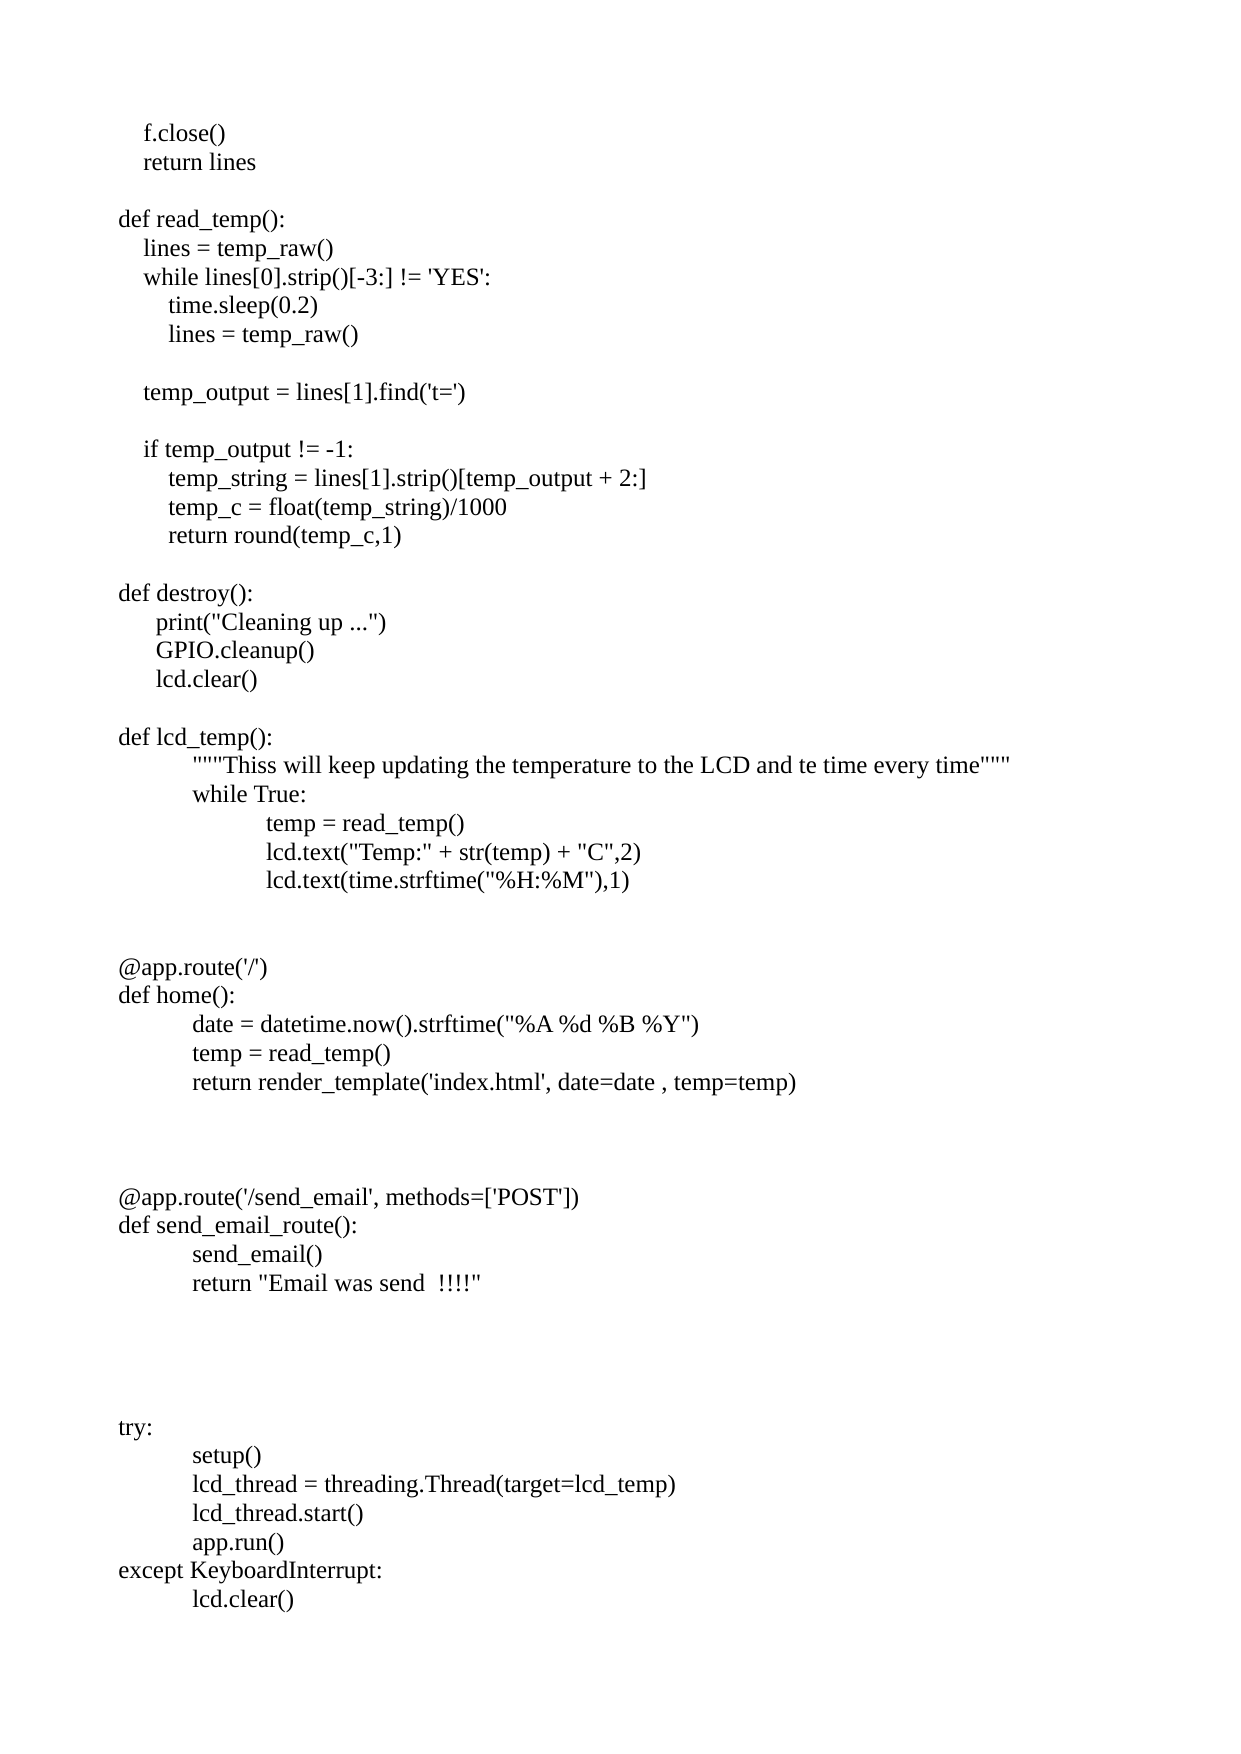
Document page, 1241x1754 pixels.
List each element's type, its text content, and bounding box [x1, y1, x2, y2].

text while True: [118, 779, 1122, 808]
text def destroy(): [118, 578, 1122, 607]
text def read_temp(): [118, 204, 1122, 233]
text lcd.text("Temp:" + str(temp) + "C",2) [118, 837, 1122, 866]
text f.close() [118, 118, 1122, 147]
text send_email() [118, 1239, 1122, 1268]
text while lines[0].strip()[-3:] != 'YES': [118, 262, 1122, 291]
text app.run() [118, 1527, 1122, 1556]
text return round(temp_c,1) [118, 521, 1122, 549]
text print("Cleaning up ...") [118, 607, 1122, 636]
text lines = temp_raw() [118, 233, 1122, 262]
text return render_template('index.html', date=date , temp=temp) [118, 1067, 1122, 1096]
text date = datetime.now().strftime("%A %d %B %Y") [118, 1009, 1122, 1038]
text temp_string = lines[1].strip()[temp_output + 2:] [118, 463, 1122, 492]
text GPIO.cleanup() [118, 636, 1122, 664]
text lcd_thread.start() [118, 1498, 1122, 1527]
text return "Email was send !!!!" [118, 1268, 1122, 1297]
text lcd.clear() [118, 664, 1122, 693]
text def send_email_route(): [118, 1211, 1122, 1239]
text try: [118, 1412, 1122, 1441]
text """Thiss will keep updating the temperature to the LCD and te time every time""" [118, 751, 1122, 779]
text temp = read_temp() [118, 1038, 1122, 1067]
text lines = temp_raw() [118, 319, 1122, 348]
text def lcd_temp(): [118, 722, 1122, 751]
text lcd.clear() [118, 1584, 1122, 1613]
text if temp_output != -1: [118, 434, 1122, 463]
text lcd.text(time.strftime("%H:%M"),1) [118, 866, 1122, 894]
text return lines [118, 147, 1122, 176]
text except KeyboardInterrupt: [118, 1556, 1122, 1584]
text @app.route('/') [118, 952, 1122, 981]
text lcd_thread = threading.Thread(target=lcd_temp) [118, 1469, 1122, 1498]
text temp_c = float(temp_string)/1000 [118, 492, 1122, 521]
text setup() [118, 1441, 1122, 1469]
text def home(): [118, 981, 1122, 1009]
text temp_output = lines[1].find('t=') [118, 377, 1122, 406]
text time.sleep(0.2) [118, 291, 1122, 319]
text @app.route('/send_email', methods=['POST']) [118, 1182, 1122, 1211]
text temp = read_temp() [118, 808, 1122, 837]
